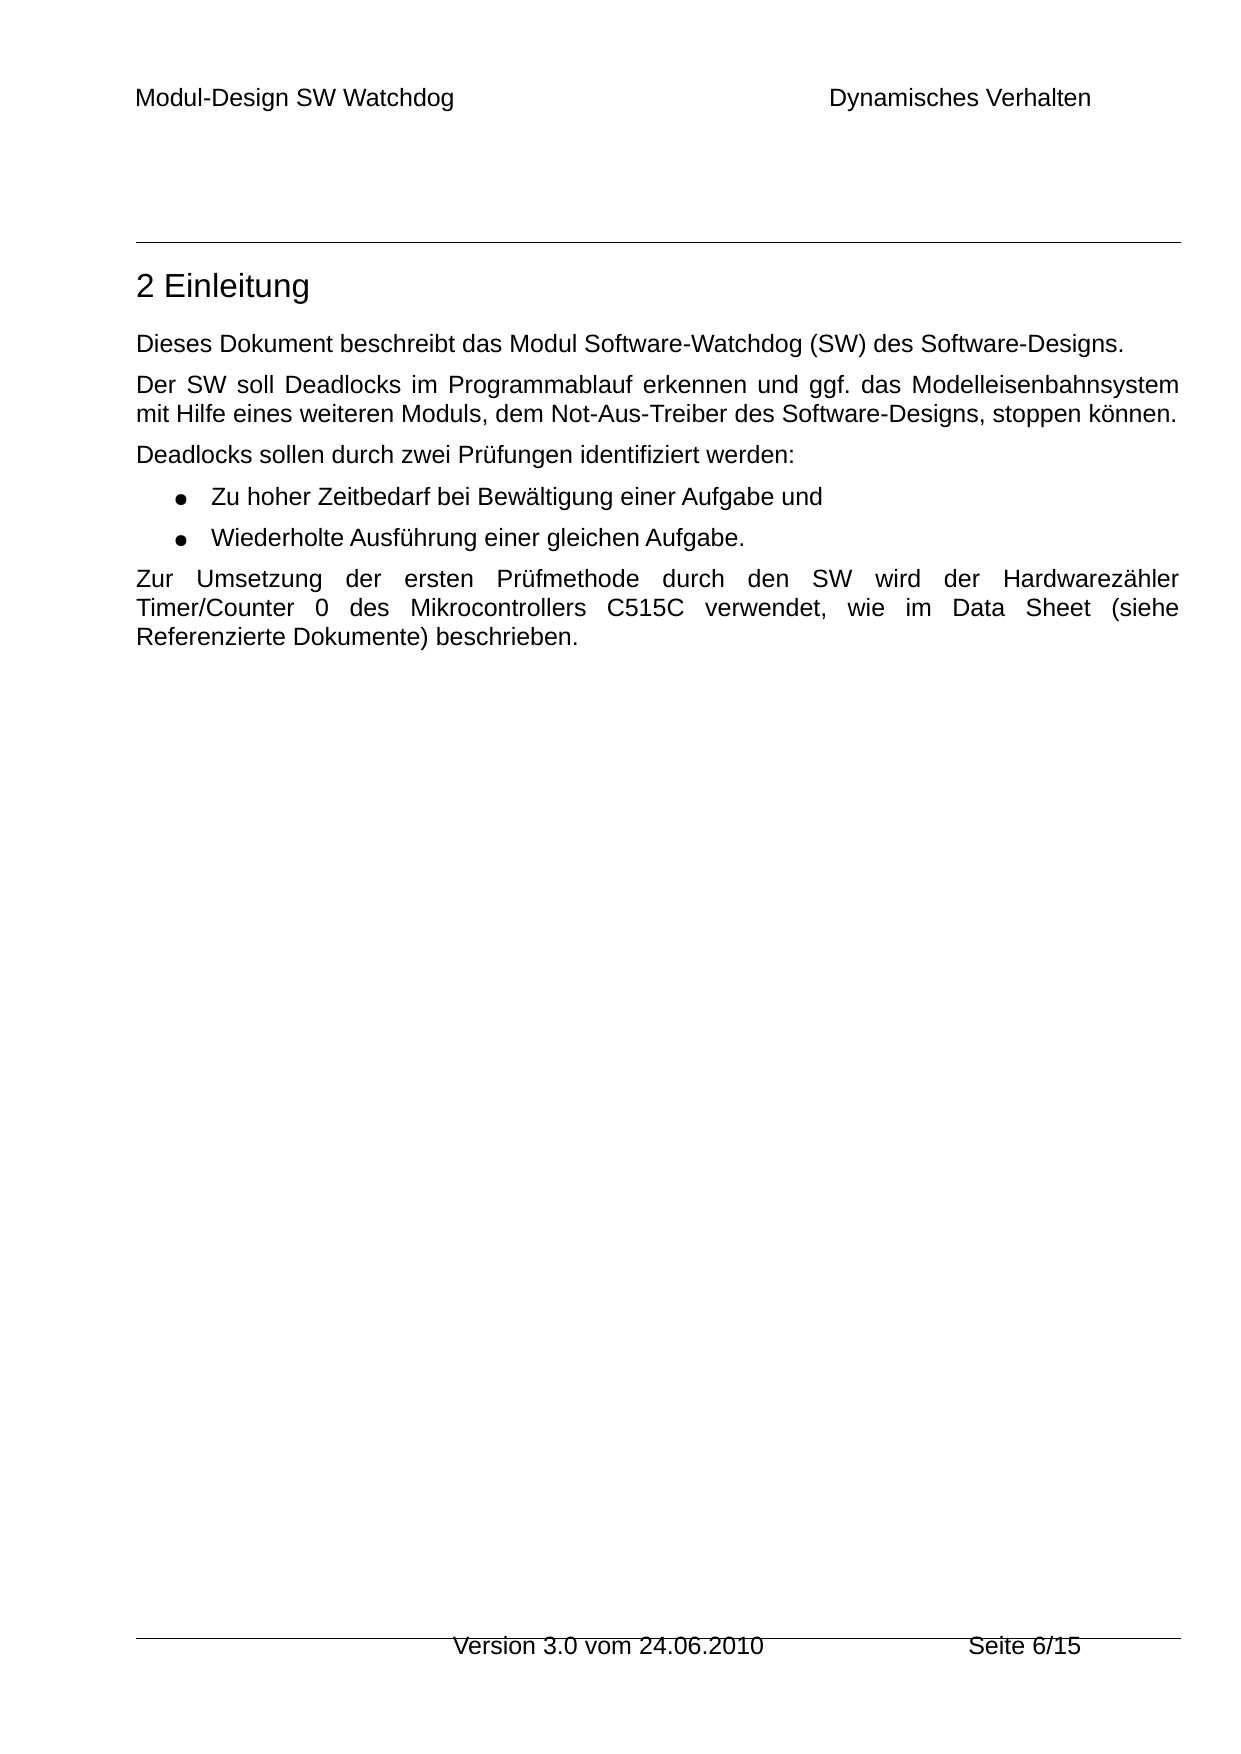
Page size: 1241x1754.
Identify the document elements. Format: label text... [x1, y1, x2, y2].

subtitle Einleitung [136, 266, 1181, 304]
text Der SW soll Deadlocks im Programmablauf erkennen und ggf. das Modelleisenbahnsystem mit Hilfe eines weiteren Moduls, dem Not-Aus-Treiber des Software-Designs, stoppen können. [136, 371, 1181, 428]
text Dieses Dokument beschreibt das Modul Software-Watchdog (SW) des Software-Designs. [136, 329, 1181, 358]
text Deadlocks sollen durch zwei Prüfungen identifiziert werden: [136, 441, 1181, 469]
list Zu hoher Zeitbedarf bei Bewältigung einer Aufgabe und [173, 482, 1181, 511]
text Zur Umsetzung der ersten Prüfmethode durch den SW wird der Hardwarezähler Timer/Counter 0 des Mikrocontrollers C515C verwendet, wie im Data Sheet (siehe Referenzierte Dokumente) beschrieben. [136, 564, 1181, 651]
list Wiederholte Ausführung einer gleichen Aufgabe. [173, 523, 1181, 552]
